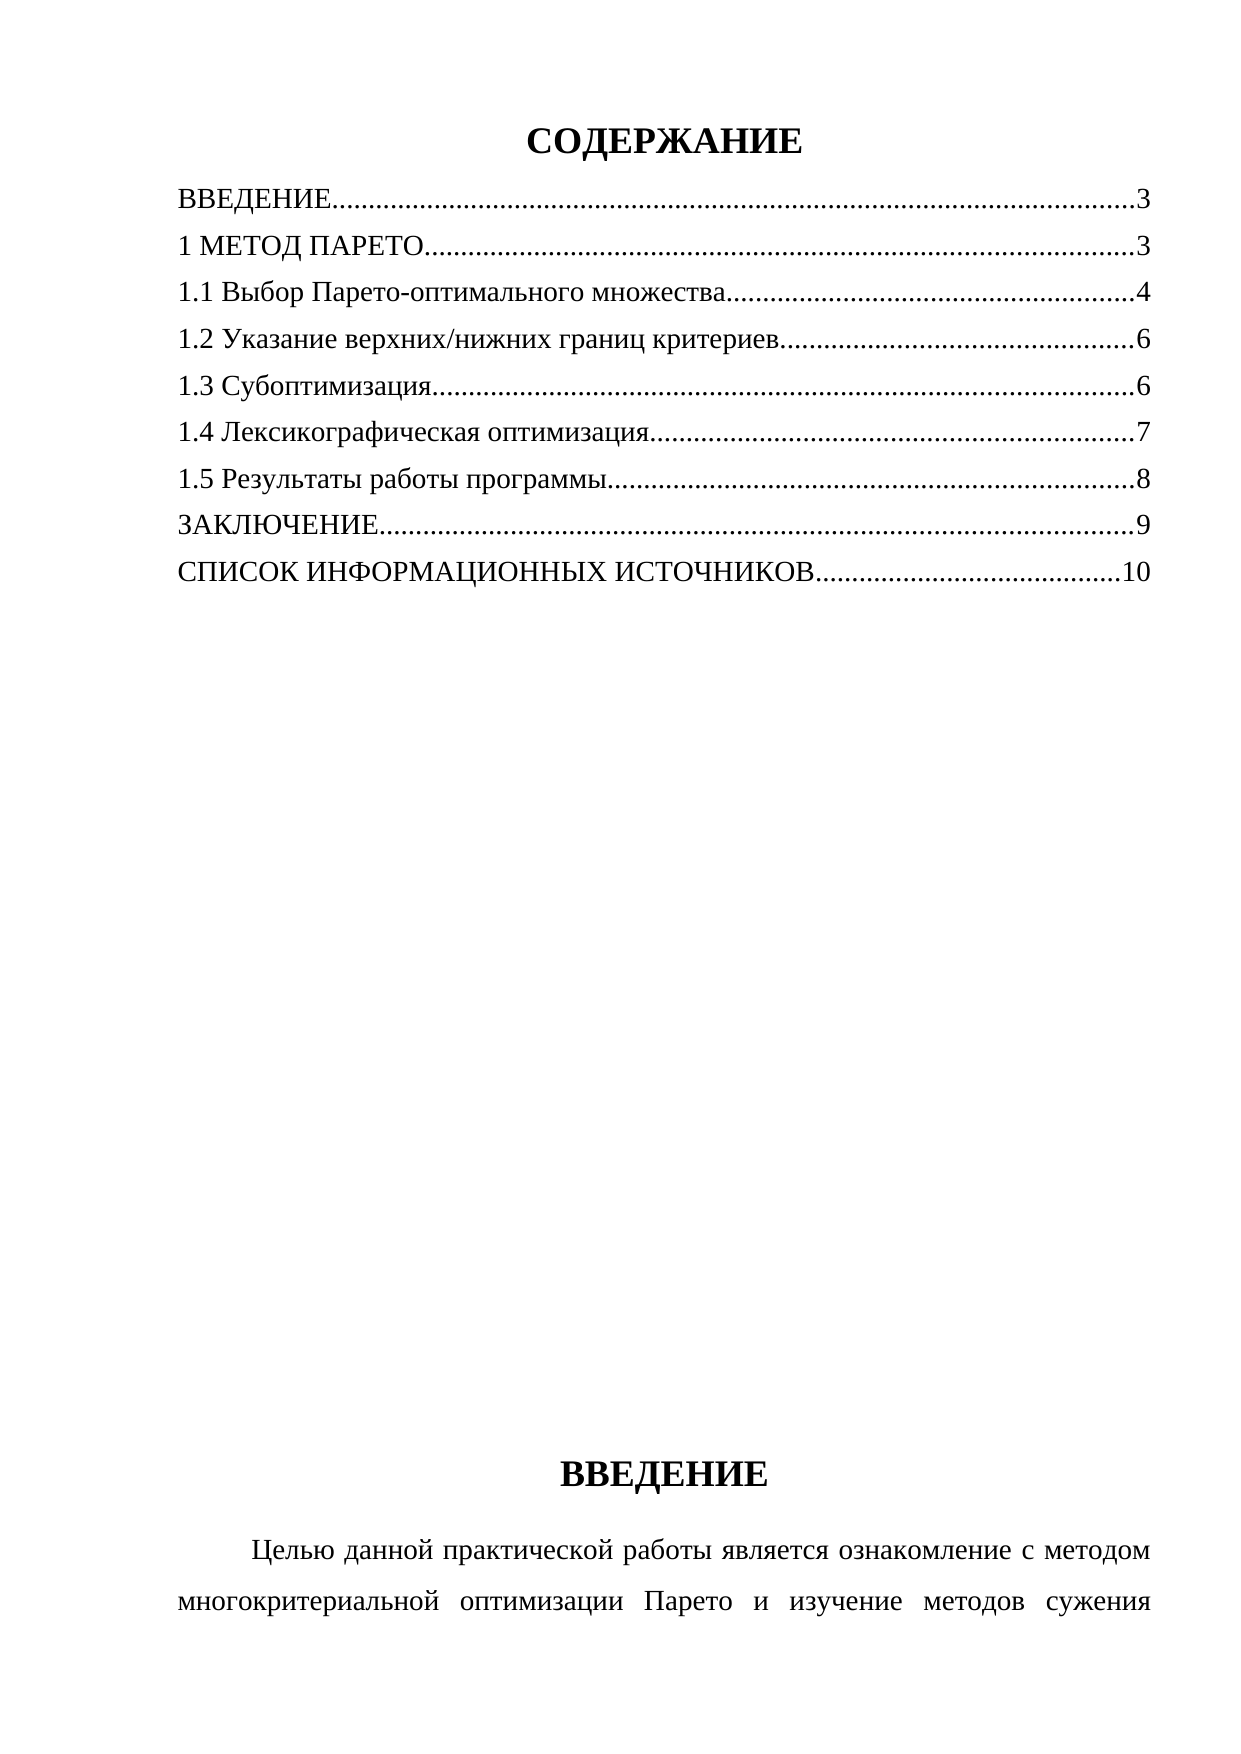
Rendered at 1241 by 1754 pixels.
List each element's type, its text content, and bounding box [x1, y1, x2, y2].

text 1.2 Указание верхних/нижних границ критериев. 6 [177, 321, 1152, 354]
text СОДЕРЖАНИЕ [177, 118, 1152, 161]
text 1.4 Лексикографическая оптимизация 7 [177, 414, 1152, 448]
text 1.3 Субоптимизация 6 [177, 368, 1152, 401]
text ВВЕДЕНИЕ 3 [177, 181, 1152, 215]
text ЗАКЛЮЧЕНИЕ 9 [177, 507, 1152, 541]
text Целью данной практической работы является ознакомление с методом многокритериальной оптимизации Парето и изучение методов сужения [177, 1532, 1152, 1616]
text 1.5 Результаты работы программы 8 [177, 461, 1152, 494]
text ВВЕДЕНИЕ [177, 1451, 1152, 1494]
text 1 МЕТОД ПАРЕТО 3 [177, 228, 1152, 261]
text СПИСОК ИНФОРМАЦИОННЫХ ИСТОЧНИКОВ 10 [177, 554, 1152, 587]
text 1.1 Выбор Парето-оптимального множества 4 [177, 274, 1152, 308]
